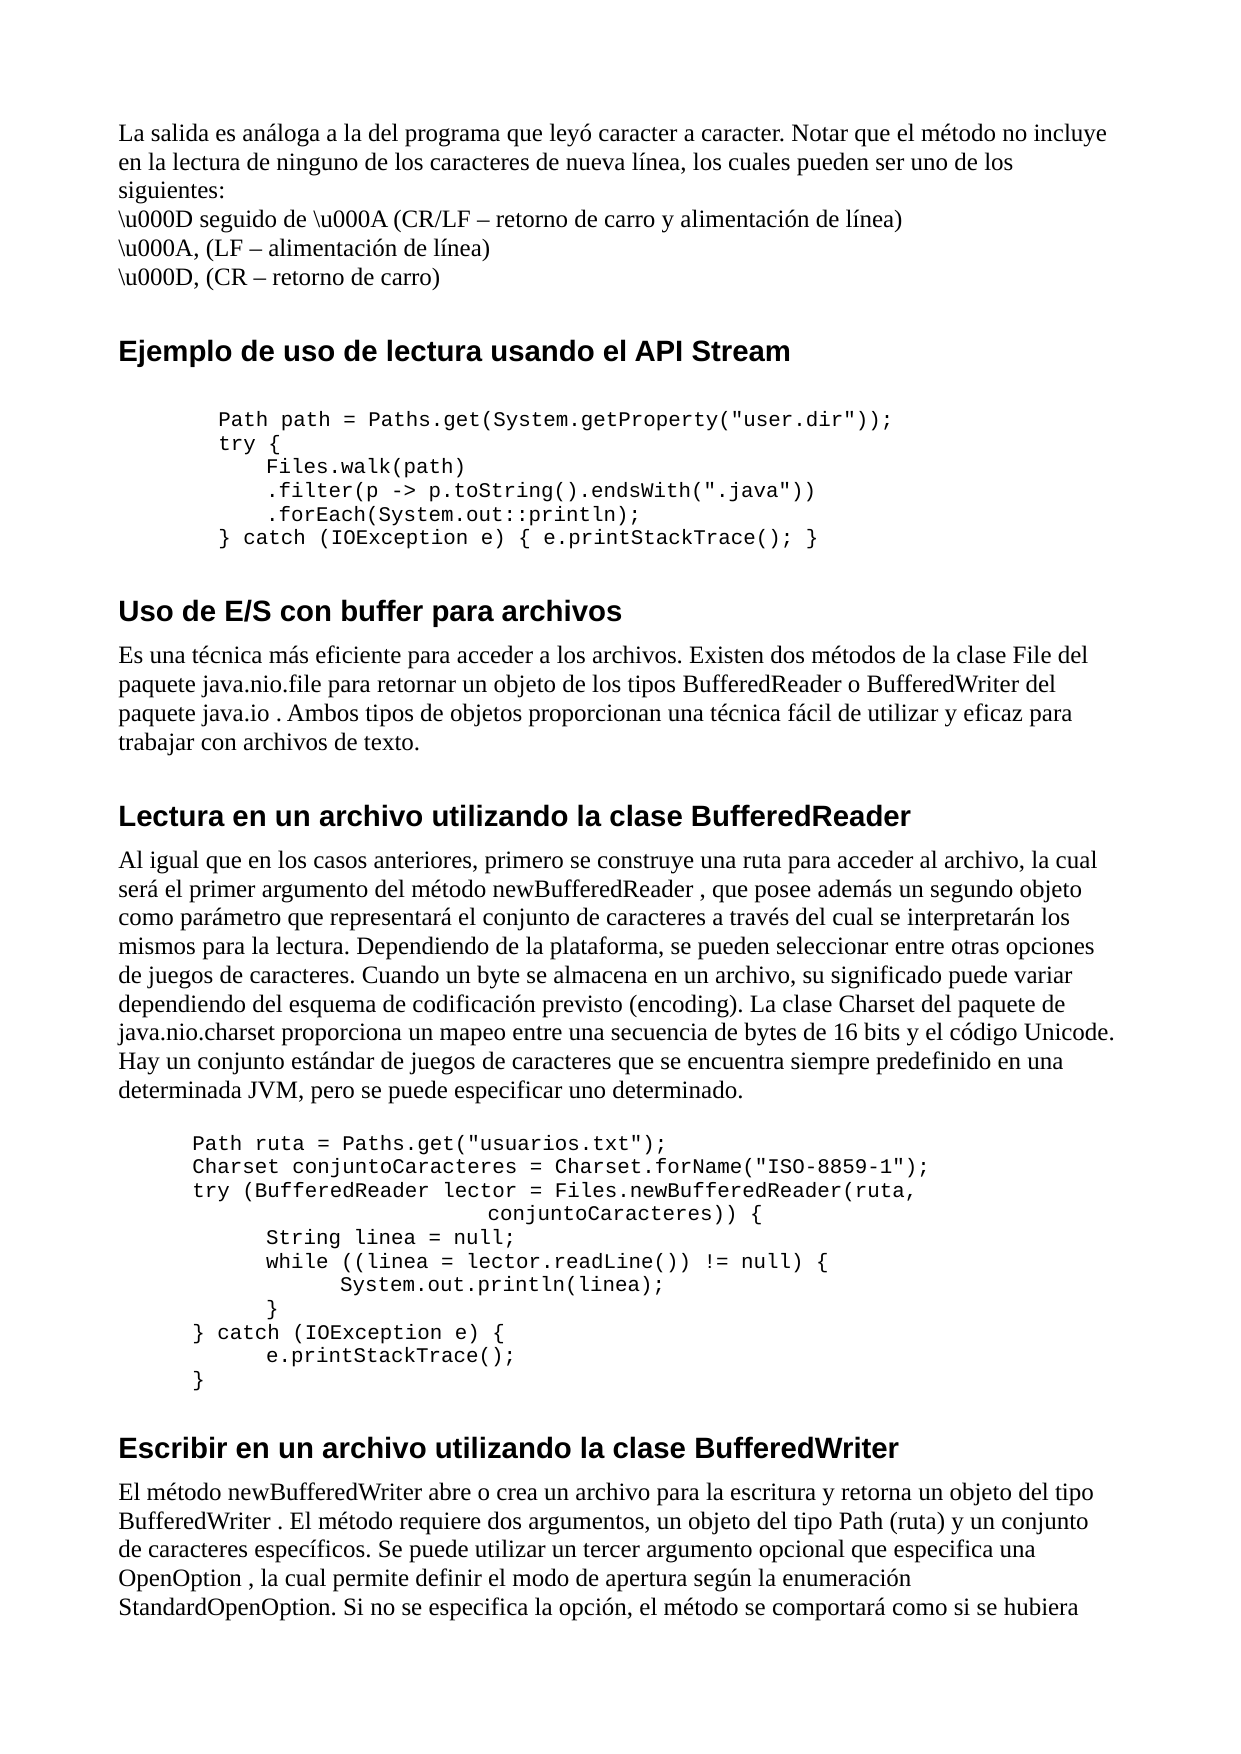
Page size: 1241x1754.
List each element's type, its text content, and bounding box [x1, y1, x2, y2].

subtitle Escribir en un archivo utilizando la clase BufferedWriter [118, 1431, 1122, 1464]
text try { [118, 433, 1122, 456]
subtitle Ejemplo de uso de lectura usando el API Stream [118, 334, 1122, 368]
text System.out.println(linea); [118, 1274, 1122, 1298]
text paquete java.nio.file para retornar un objeto de los tipos BufferedReader o BufferedWriter del [118, 669, 1122, 698]
text } [118, 1298, 1122, 1322]
text Al igual que en los casos anteriores, primero se construye una ruta para acceder al archivo, la cual [118, 845, 1122, 874]
text try (BufferedReader lector = Files.newBufferedReader(ruta, conjuntoCaracteres)) { [118, 1180, 1122, 1227]
text como parámetro que representará el conjunto de caracteres a través del cual se interpretarán los mismos para la lectura. Dependiendo de la plataforma, se pueden seleccionar entre otras opciones de juegos de caracteres. Cuando un byte se almacena en un archivo, su significado puede variar dependiendo del esquema de codificación previsto (encoding). La clase Charset del paquete de java.nio.charset proporciona un mapeo entre una secuencia de bytes de 16 bits y el código Unicode. Hay un conjunto estándar de juegos de caracteres que se encuentra siempre predefinido en una determinada JVM, pero se puede especificar uno determinado. [118, 902, 1122, 1104]
text Charset conjuntoCaracteres = Charset.forName("ISO-8859-1"); [118, 1156, 1122, 1180]
text String linea = null; [118, 1227, 1122, 1251]
subtitle Lectura en un archivo utilizando la clase BufferedReader [118, 799, 1122, 832]
text de caracteres específicos. Se puede utilizar un tercer argumento opcional que especifica una [118, 1534, 1122, 1563]
text trabajar con archivos de texto. [118, 727, 1122, 755]
text paquete java.io . Ambos tipos de objetos proporcionan una técnica fácil de utilizar y eficaz para [118, 698, 1122, 727]
text } catch (IOException e) { e.printStackTrace(); } [118, 527, 1122, 551]
text será el primer argumento del método newBufferedReader , que posee además un segundo objeto [118, 874, 1122, 902]
text .filter(p -> p.toString().endsWith(".java")) [118, 480, 1122, 503]
text BufferedWriter . El método requiere dos argumentos, un objeto del tipo Path (ruta) y un conjunto [118, 1506, 1122, 1534]
text \u000D seguido de \u000A (CR/LF – retorno de carro y alimentación de línea) [118, 204, 1122, 233]
subtitle Uso de E/S con buffer para archivos [118, 594, 1122, 628]
text } catch (IOException e) { [118, 1322, 1122, 1345]
text e.printStackTrace(); [118, 1345, 1122, 1369]
text while ((linea = lector.readLine()) != null) { [118, 1251, 1122, 1274]
text OpenOption , la cual permite definir el modo de apertura según la enumeración StandardOpenOption. Si no se especifica la opción, el método se comportará como si se hubiera [118, 1563, 1122, 1621]
text } [118, 1369, 1122, 1393]
text Path ruta = Paths.get("usuarios.txt"); [118, 1132, 1122, 1156]
text \u000D, (CR – retorno de carro) [118, 262, 1122, 291]
text Es una técnica más eficiente para acceder a los archivos. Existen dos métodos de la clase File del [118, 640, 1122, 669]
text Files.walk(path) [118, 456, 1122, 480]
text \u000A, (LF – alimentación de línea) [118, 233, 1122, 262]
text Path path = Paths.get(System.getProperty("user.dir")); [118, 409, 1122, 433]
text .forEach(System.out::println); [118, 503, 1122, 527]
text La salida es análoga a la del programa que leyó caracter a caracter. Notar que el método no incluye en la lectura de ninguno de los caracteres de nueva línea, los cuales pueden ser uno de los siguientes: [118, 118, 1122, 204]
text El método newBufferedWriter abre o crea un archivo para la escritura y retorna un objeto del tipo [118, 1477, 1122, 1506]
